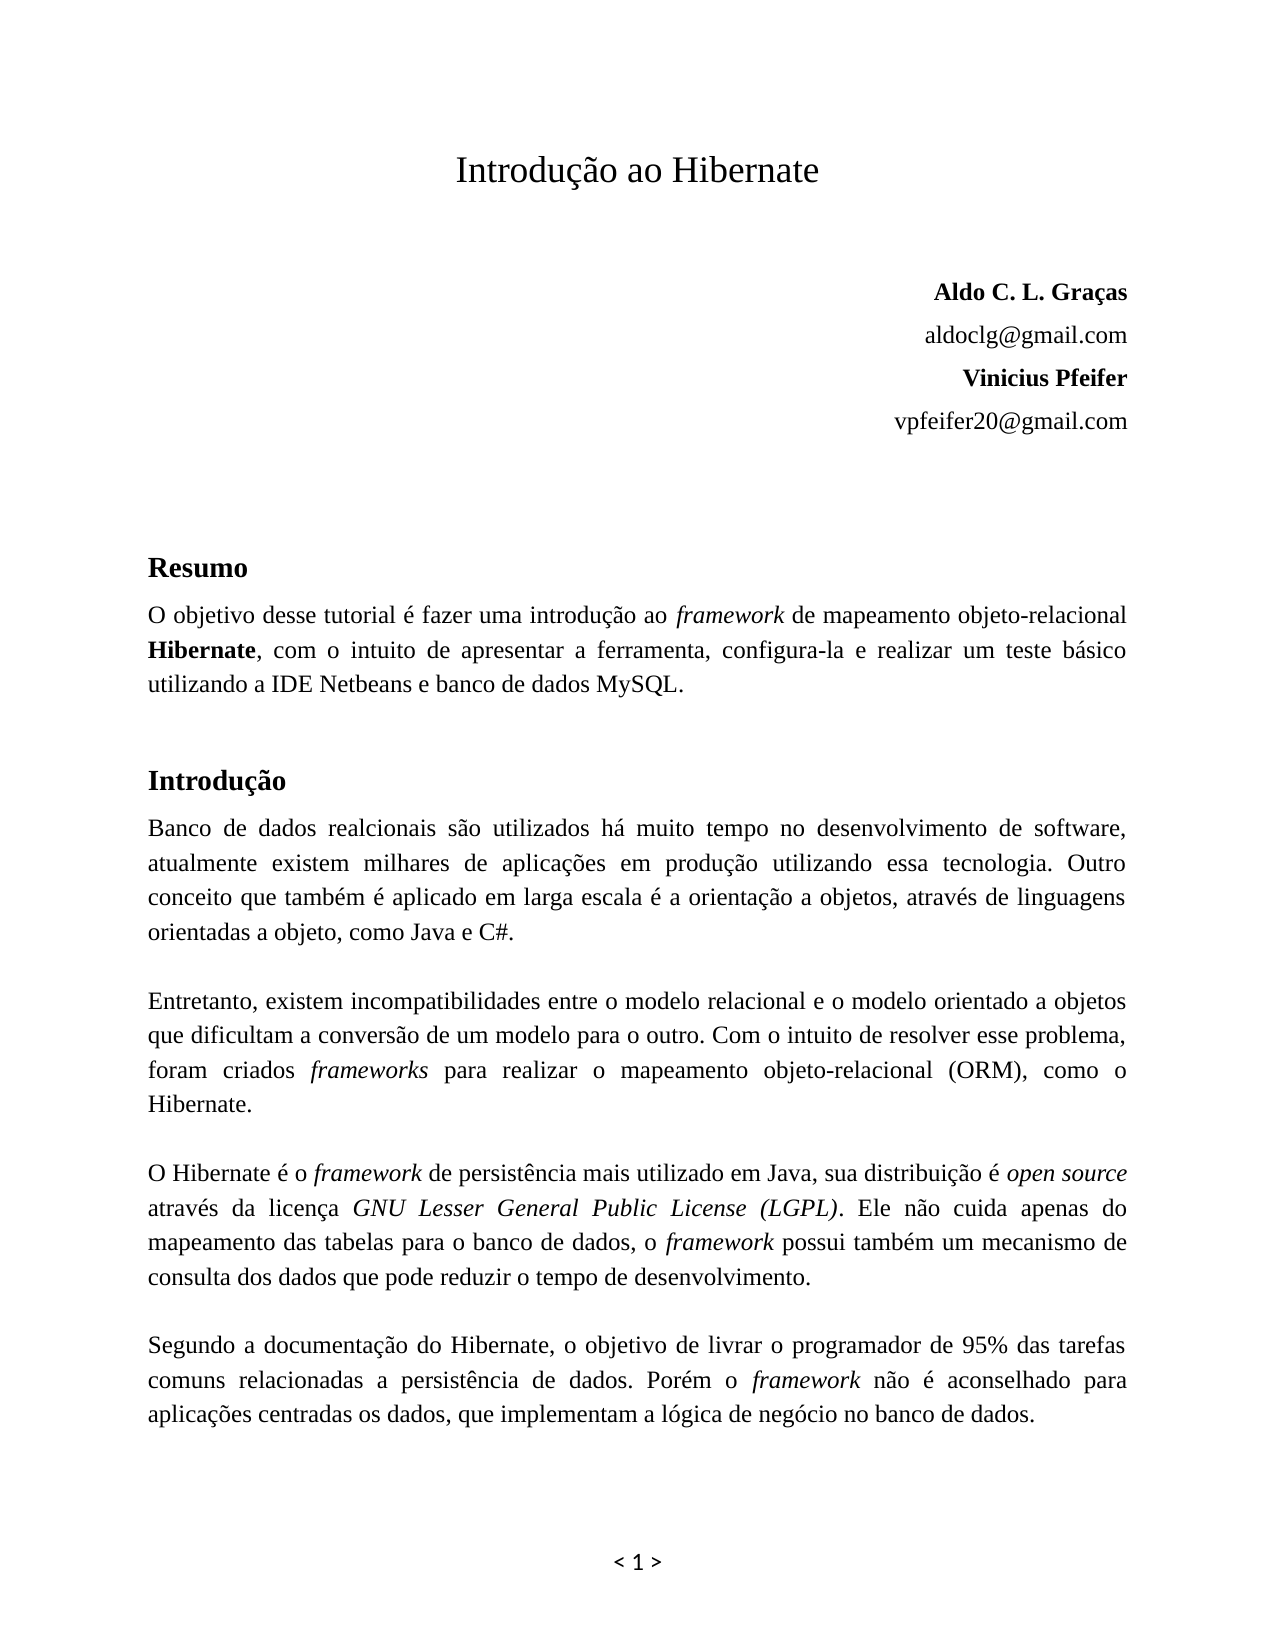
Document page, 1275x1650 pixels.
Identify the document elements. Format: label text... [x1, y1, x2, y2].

text O Hibernate é o framework de persistência mais utilizado em Java, sua distribuição é open source através da licença GNU Lesser General Public License (LGPL). Ele não cuida apenas do mapeamento das tabelas para o banco de dados, o framework possui também um mecanismo de consulta dos dados que pode reduzir o tempo de desenvolvimento. [148, 1158, 1127, 1290]
text Entretanto, existem incompatibilidades entre o modelo relacional e o modelo orientado a objetos que dificultam a conversão de um modelo para o outro. Com o intuito de resolver esse problema, foram criados frameworks para realizar o mapeamento objeto-relacional (ORM), como o Hibernate. [148, 986, 1127, 1118]
text Segundo a documentação do Hibernate, o objetivo de livrar o programador de 95% das tarefas comuns relacionadas a persistência de dados. Porém o framework não é aconselhado para aplicações centradas os dados, que implementam a lógica de negócio no banco de dados. [148, 1331, 1127, 1428]
text Vinicius Pfeifer [148, 363, 1127, 392]
text O objetivo desse tutorial é fazer uma introdução ao framework de mapeamento objeto-relacional Hibernate, com o intuito de apresentar a ferramenta, configura-la e realizar um teste básico utilizando a IDE Netbeans e banco de dados MySQL. [148, 600, 1127, 698]
text Introdução [148, 763, 1127, 797]
text Resumo [148, 550, 1127, 583]
text vpfeifer20@gmail.com [148, 406, 1127, 435]
text Aldo C. L. Graças [148, 277, 1127, 306]
text Introdução ao Hibernate [148, 148, 1127, 191]
text Banco de dados realcionais são utilizados há muito tempo no desenvolvimento de software, atualmente existem milhares de aplicações em produção utilizando essa tecnologia. Outro conceito que também é aplicado em larga escala é a orientação a objetos, através de linguagens orientadas a objeto, como Java e C#. [148, 813, 1127, 946]
text aldoclg@gmail.com [148, 320, 1127, 349]
